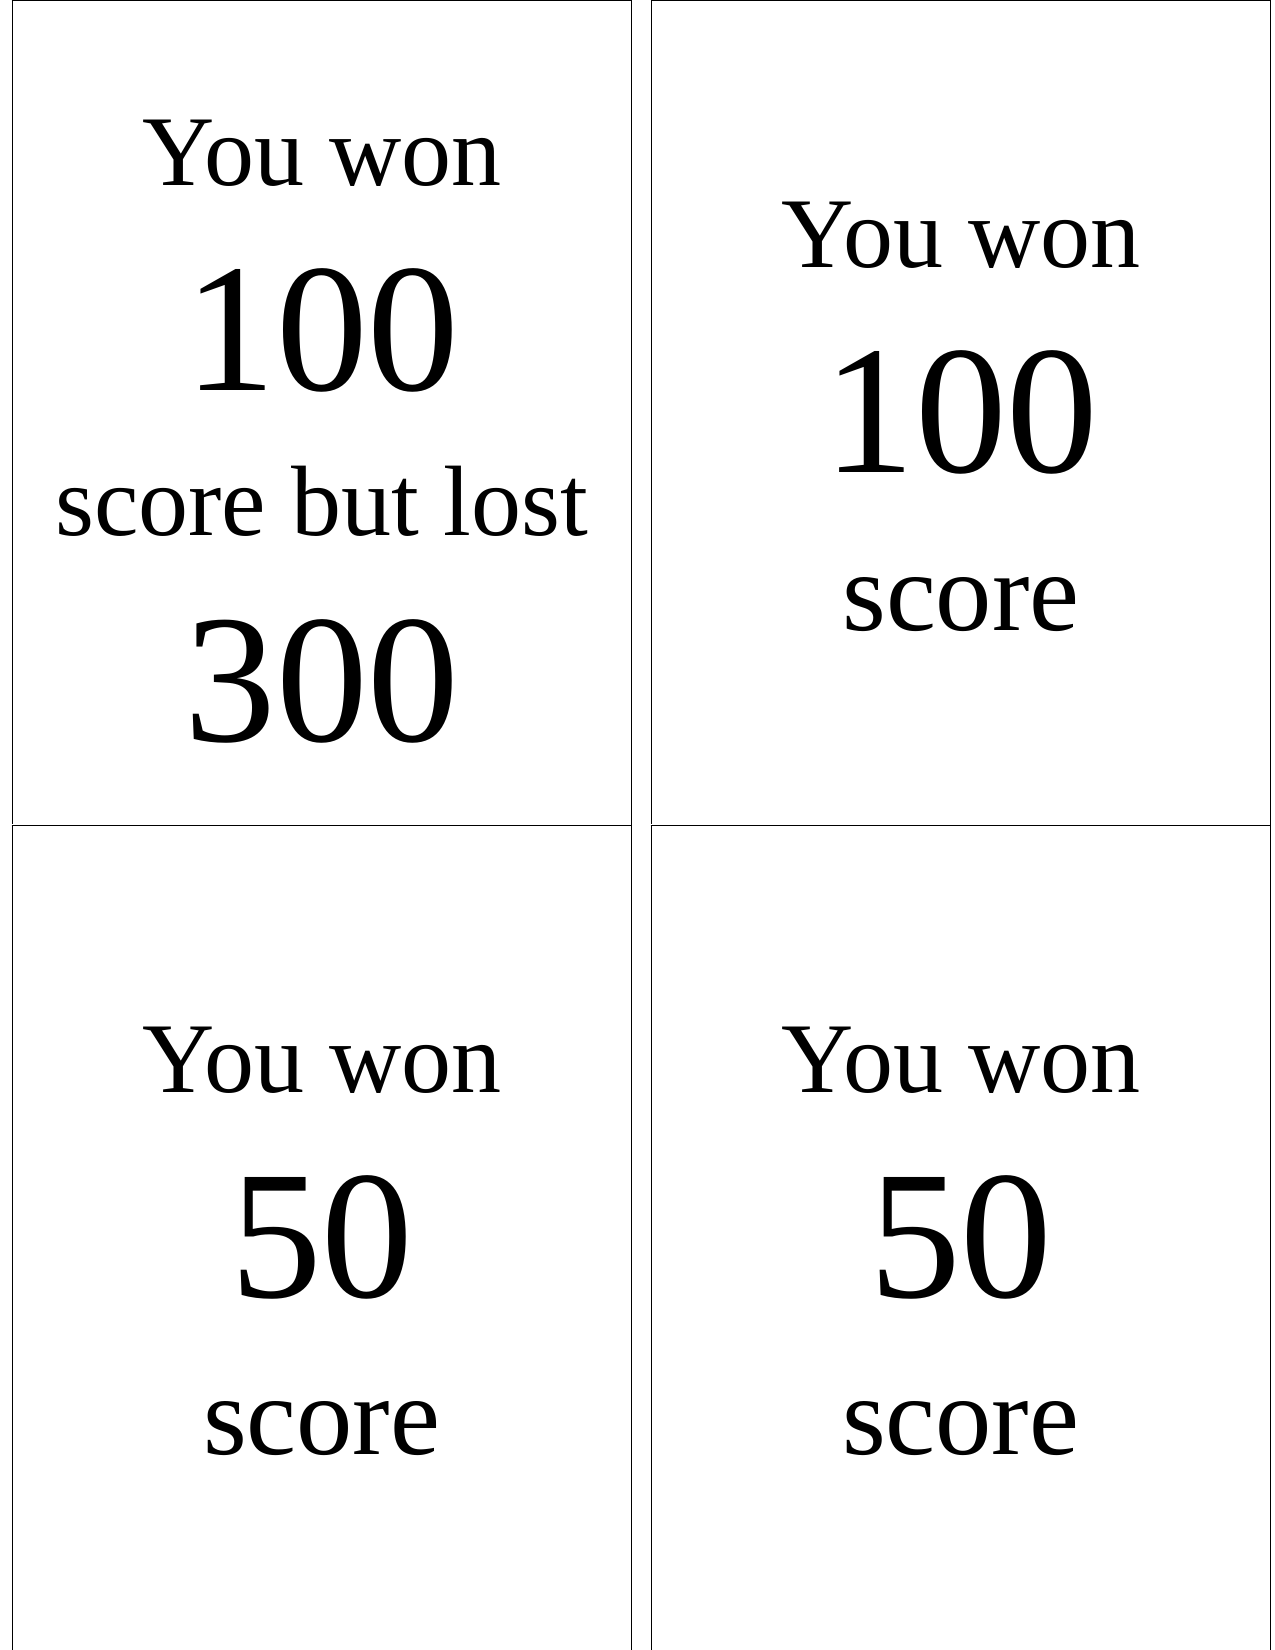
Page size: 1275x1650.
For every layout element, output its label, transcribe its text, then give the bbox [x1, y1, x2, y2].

text 100 [21, 219, 622, 430]
text score [660, 525, 1261, 654]
text score but lost [21, 442, 622, 557]
text You won [660, 174, 1261, 289]
text 50 [660, 1126, 1261, 1337]
text You won [21, 92, 622, 207]
text 300 [21, 570, 622, 781]
text score [21, 1349, 622, 1479]
text You won [21, 999, 622, 1114]
text 50 [21, 1126, 622, 1337]
text 100 [660, 302, 1261, 512]
text score [660, 1349, 1261, 1479]
text You won [660, 999, 1261, 1114]
